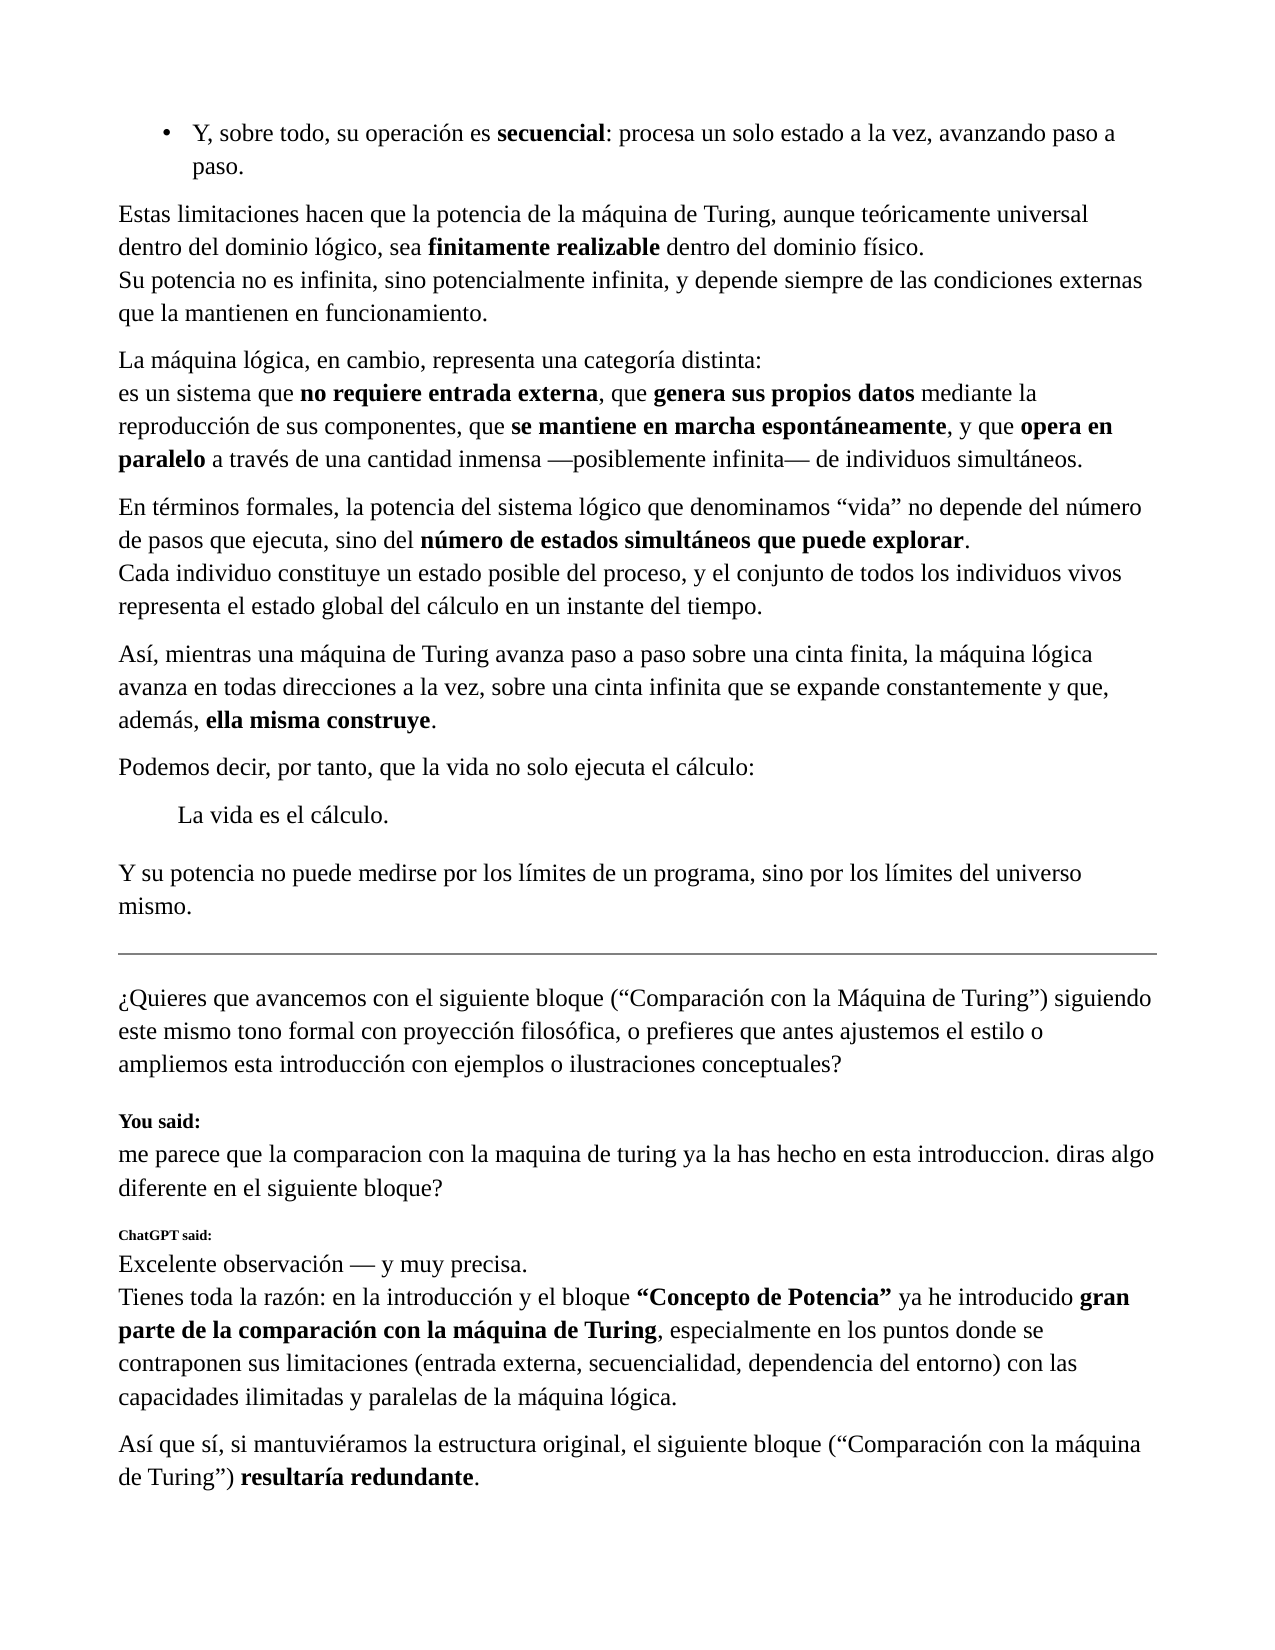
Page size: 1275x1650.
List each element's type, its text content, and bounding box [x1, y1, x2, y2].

text Excelente observación — y muy precisa. Tienes toda la razón: en la introducción y el bloque “Concepto de Potencia” ya he introducido gran parte de la comparación con la máquina de Turing, especialmente en los puntos donde se contraponen sus limitaciones (entrada externa, secuencialidad, dependencia del entorno) con las capacidades ilimitadas y paralelas de la máquina lógica. [118, 1249, 1157, 1410]
text Y su potencia no puede medirse por los límites de un programa, sino por los límites del universo mismo. [118, 858, 1157, 920]
text La máquina lógica, en cambio, representa una categoría distinta: es un sistema que no requiere entrada externa, que genera sus propios datos mediante la reproducción de sus componentes, que se mantiene en marcha espontáneamente, y que opera en paralelo a través de una cantidad inmensa —posiblemente infinita— de individuos simultáneos. [118, 345, 1157, 473]
text Así que sí, si mantuviéramos la estructura original, el siguiente bloque (“Comparación con la máquina de Turing”) resultaría redundante. [118, 1429, 1157, 1491]
text Podemos decir, por tanto, que la vida no solo ejecuta el cálculo: [118, 752, 1157, 781]
subtitle You said: [118, 1109, 1157, 1133]
list Y, sobre todo, su operación es secuencial: procesa un solo estado a la vez, avanzando paso a paso. [162, 118, 1157, 180]
text La vida es el cálculo. [177, 800, 1098, 829]
text Estas limitaciones hacen que la potencia de la máquina de Turing, aunque teóricamente universal dentro del dominio lógico, sea finitamente realizable dentro del dominio físico. Su potencia no es infinita, sino potencialmente infinita, y depende siempre de las condiciones externas que la mantienen en funcionamiento. [118, 199, 1157, 327]
text En términos formales, la potencia del sistema lógico que denominamos “vida” no depende del número de pasos que ejecuta, sino del número de estados simultáneos que puede explorar. Cada individuo constituye un estado posible del proceso, y el conjunto de todos los individuos vivos representa el estado global del cálculo en un instante del tiempo. [118, 492, 1157, 620]
subtitle ChatGPT said: [118, 1226, 1157, 1243]
text me parece que la comparacion con la maquina de turing ya la has hecho en esta introduccion. diras algo diferente en el siguiente bloque? [118, 1139, 1157, 1201]
text Así, mientras una máquina de Turing avanza paso a paso sobre una cinta finita, la máquina lógica avanza en todas direcciones a la vez, sobre una cinta infinita que se expande constantemente y que, además, ella misma construye. [118, 639, 1157, 733]
text ¿Quieres que avancemos con el siguiente bloque (“Comparación con la Máquina de Turing”) siguiendo este mismo tono formal con proyección filosófica, o prefieres que antes ajustemos el estilo o ampliemos esta introducción con ejemplos o ilustraciones conceptuales? [118, 983, 1157, 1078]
